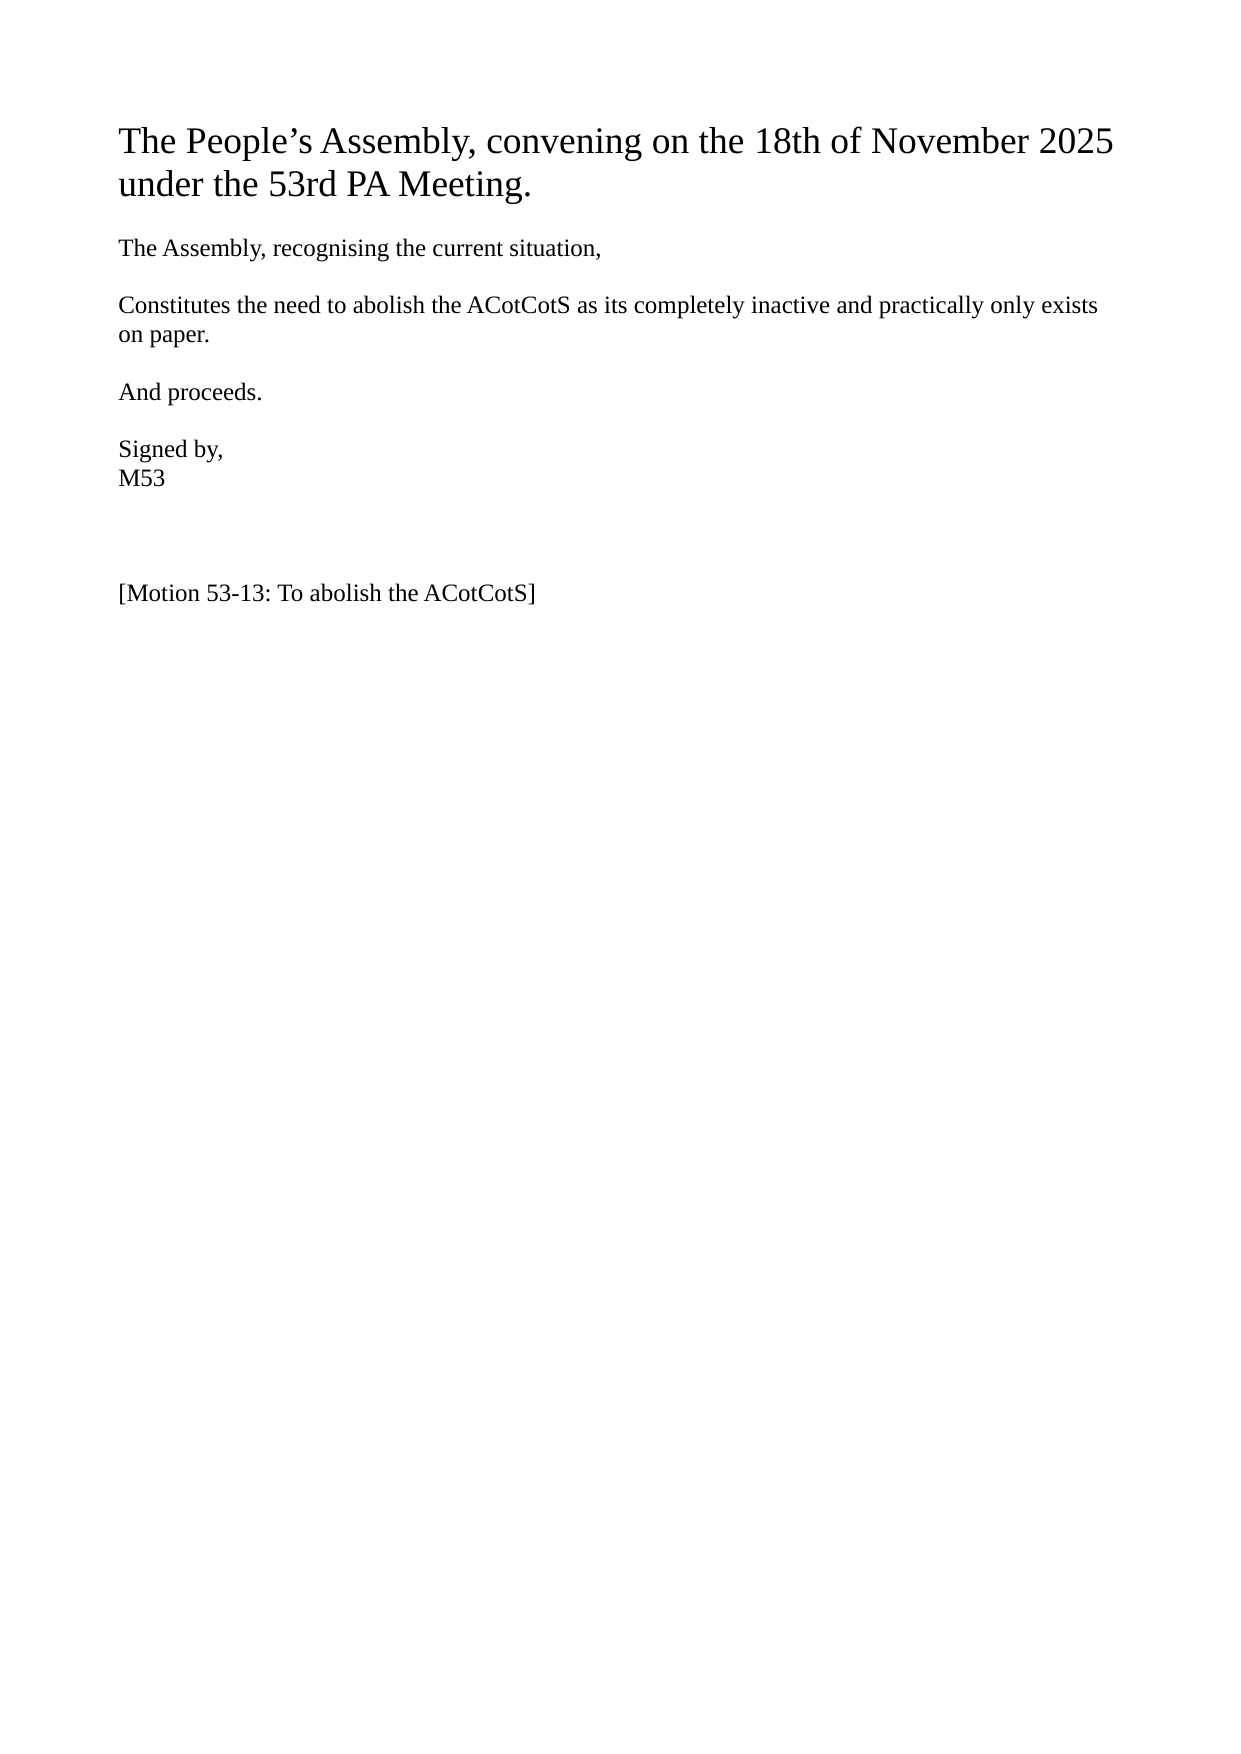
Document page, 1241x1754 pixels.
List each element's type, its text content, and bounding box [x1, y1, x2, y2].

text Signed by, [118, 434, 1122, 463]
text And proceeds. [118, 377, 1122, 406]
text [Motion 53-13: To abolish the ACotCotS] [118, 578, 1122, 607]
text The People’s Assembly, convening on the 18th of November 2025 under the 53rd PA Meeting. [118, 118, 1122, 204]
text M53 [118, 463, 1122, 492]
text The Assembly, recognising the current situation, [118, 233, 1122, 262]
text Constitutes the need to abolish the ACotCotS as its completely inactive and practically only exists on paper. [118, 291, 1122, 348]
